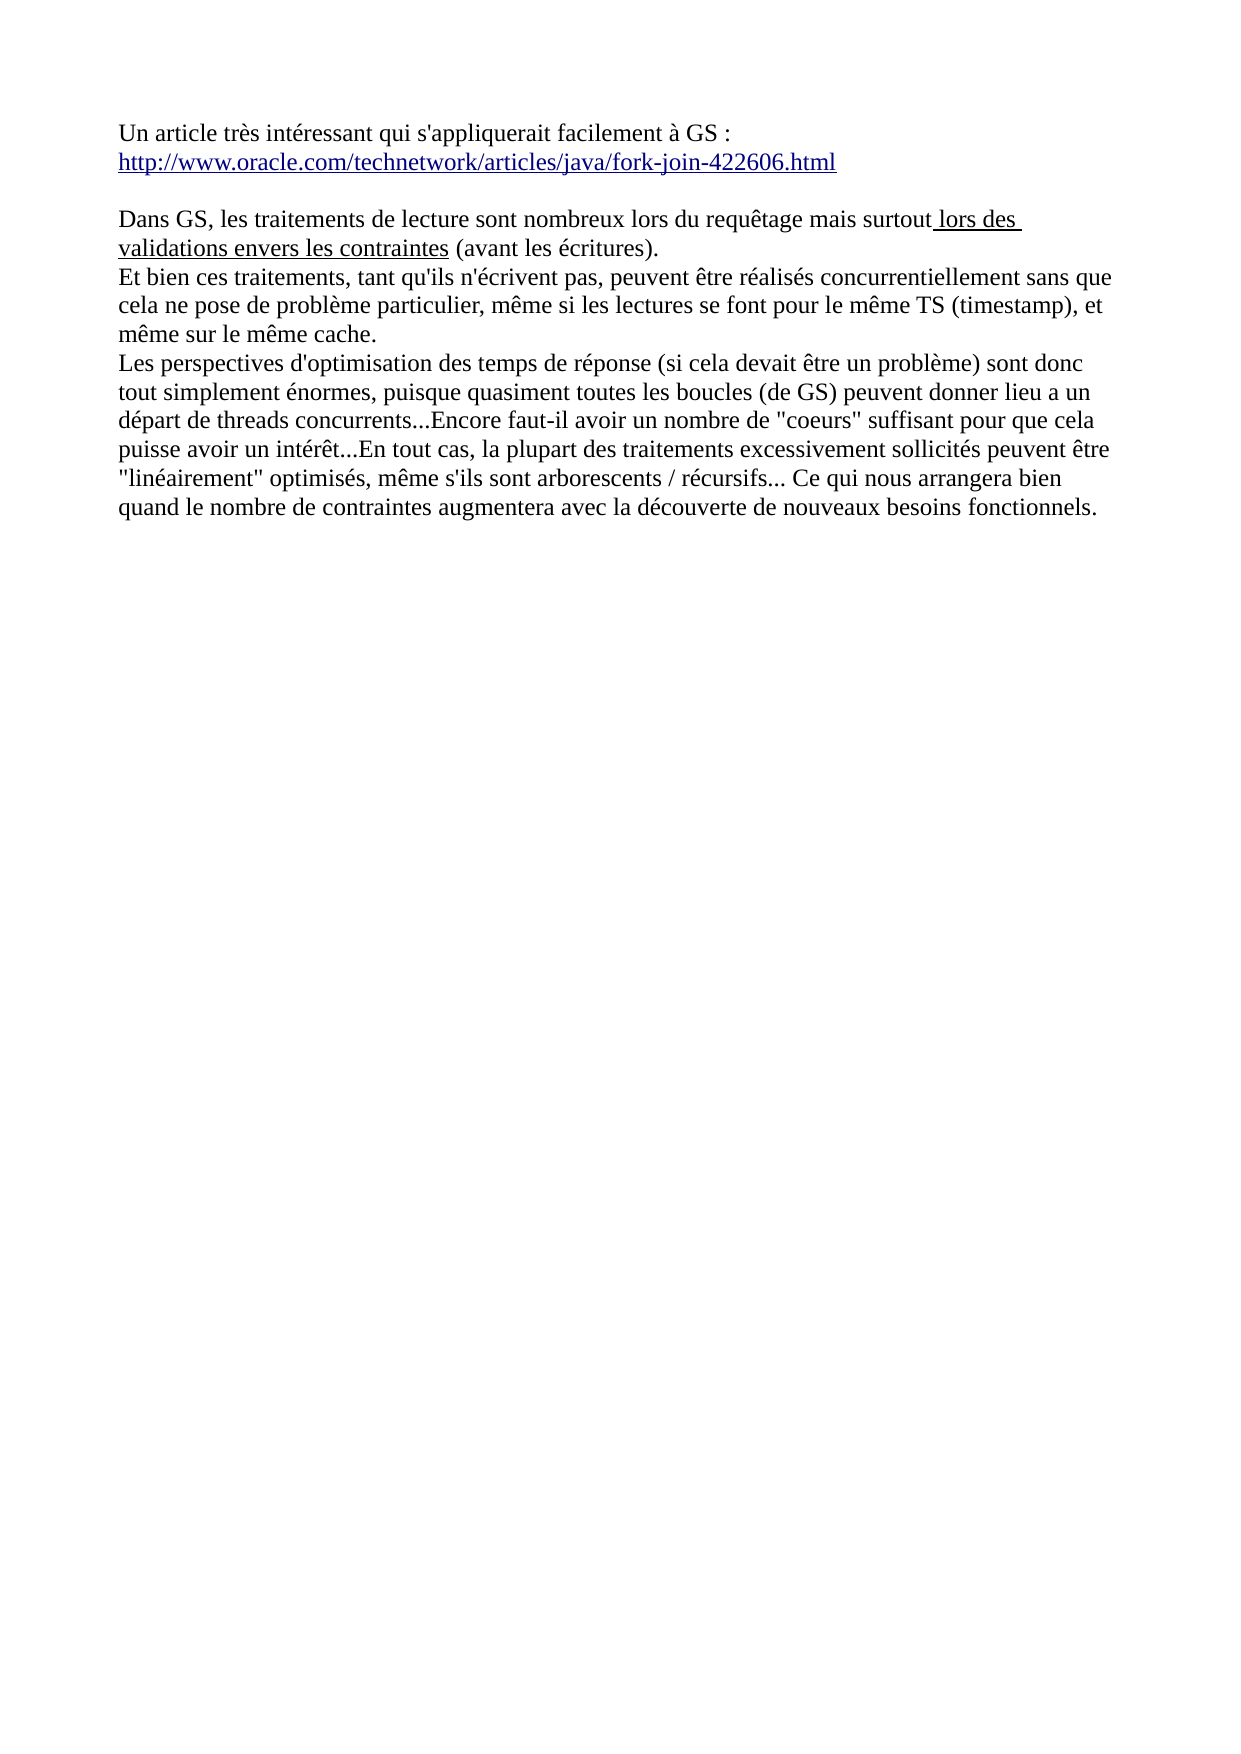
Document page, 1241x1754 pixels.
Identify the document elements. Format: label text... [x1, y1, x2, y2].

text Un article très intéressant qui s'appliquerait facilement à GS : http://www.oracle.com/technetwork/articles/java/fork-join-422606.html Dans GS, les traitements de lecture sont nombreux lors du requêtage mais surtout lors des validations envers les contraintes (avant les écritures). Et bien ces traitements, tant qu'ils n'écrivent pas, peuvent être réalisés concurrentiellement sans que cela ne pose de problème particulier, même si les lectures se font pour le même TS (timestamp), et même sur le même cache. Les perspectives d'optimisation des temps de réponse (si cela devait être un problème) sont donc tout simplement énormes, puisque quasiment toutes les boucles (de GS) peuvent donner lieu a un départ de threads concurrents...Encore faut-il avoir un nombre de "coeurs" suffisant pour que cela puisse avoir un intérêt...En tout cas, la plupart des traitements excessivement sollicités peuvent être "linéairement" optimisés, même s'ils sont arborescents / récursifs... Ce qui nous arrangera bien quand le nombre de contraintes augmentera avec la découverte de nouveaux besoins fonctionnels. [118, 118, 1122, 521]
